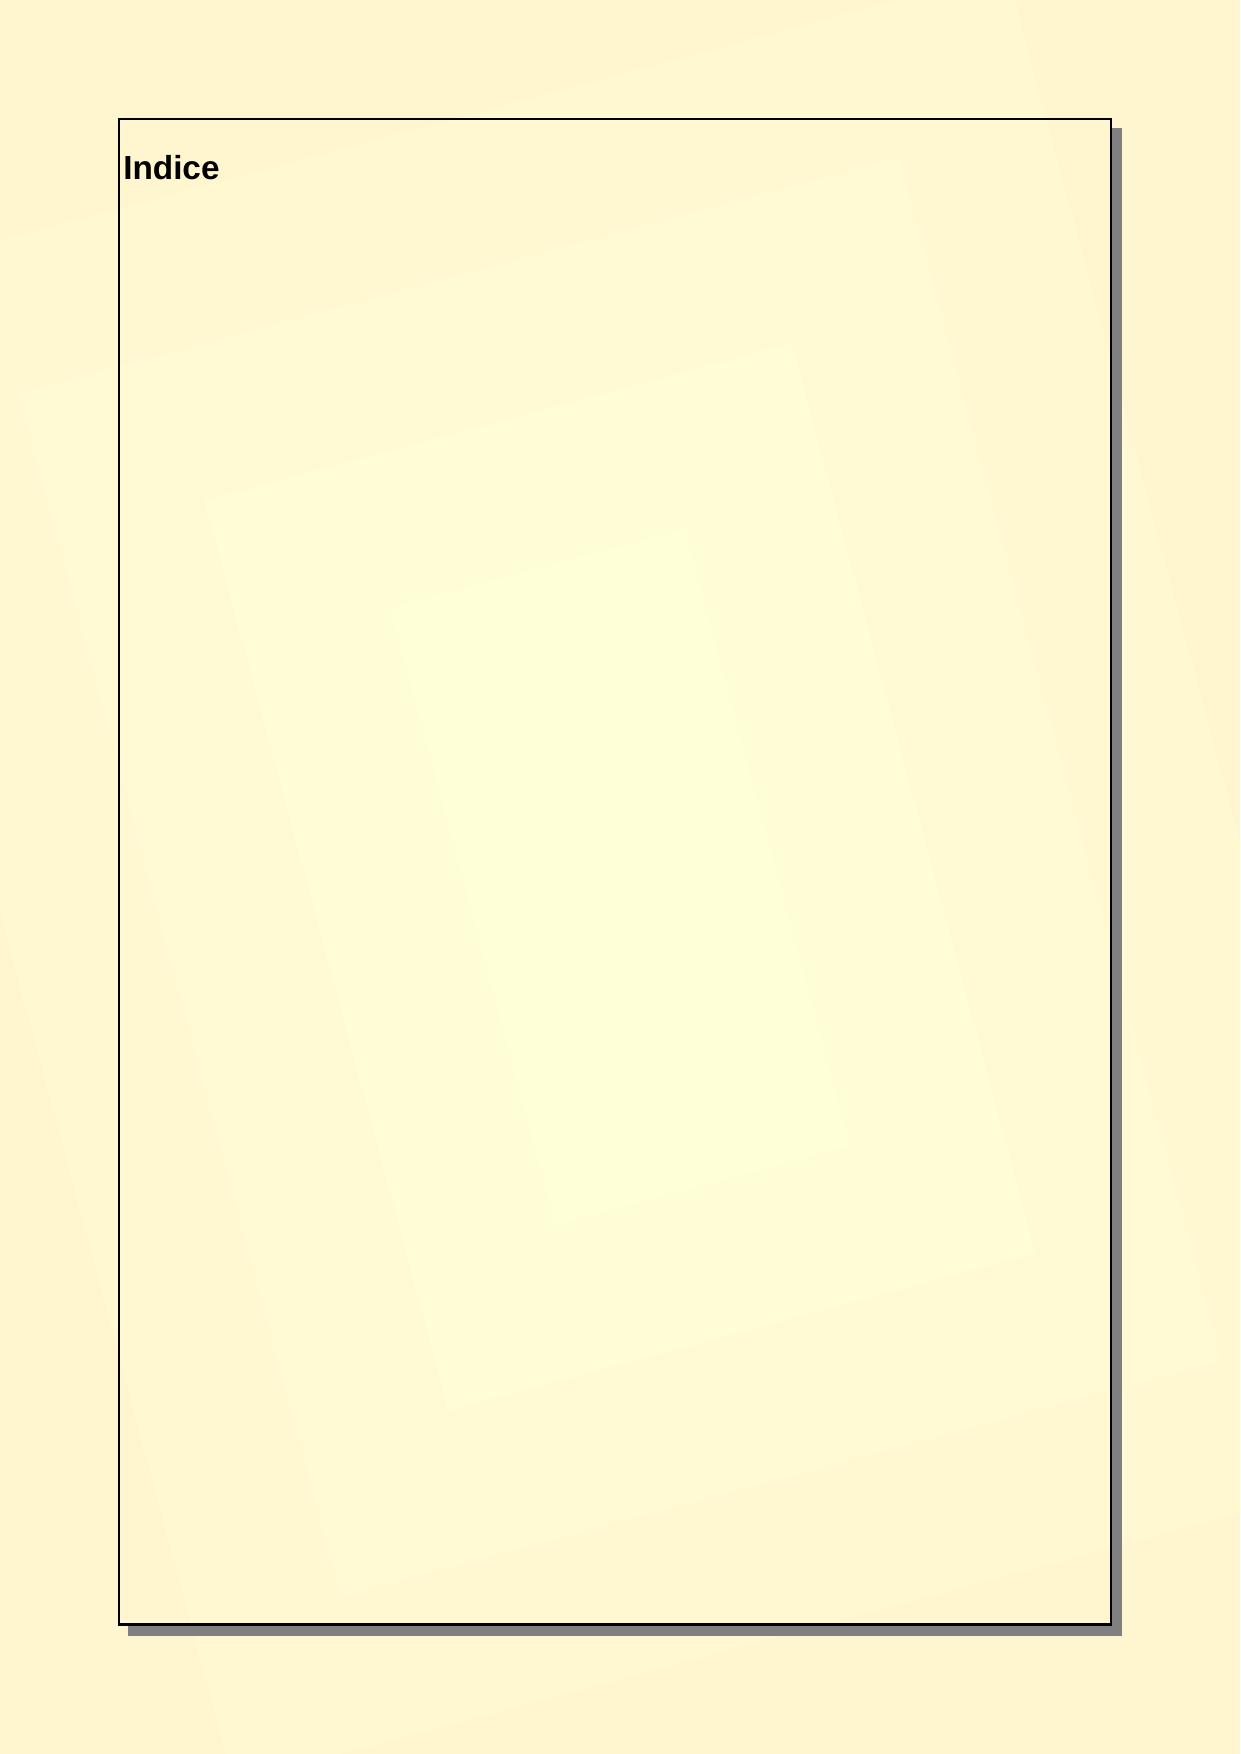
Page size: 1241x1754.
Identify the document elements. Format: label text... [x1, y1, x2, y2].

subtitle Indice [123, 148, 1107, 187]
